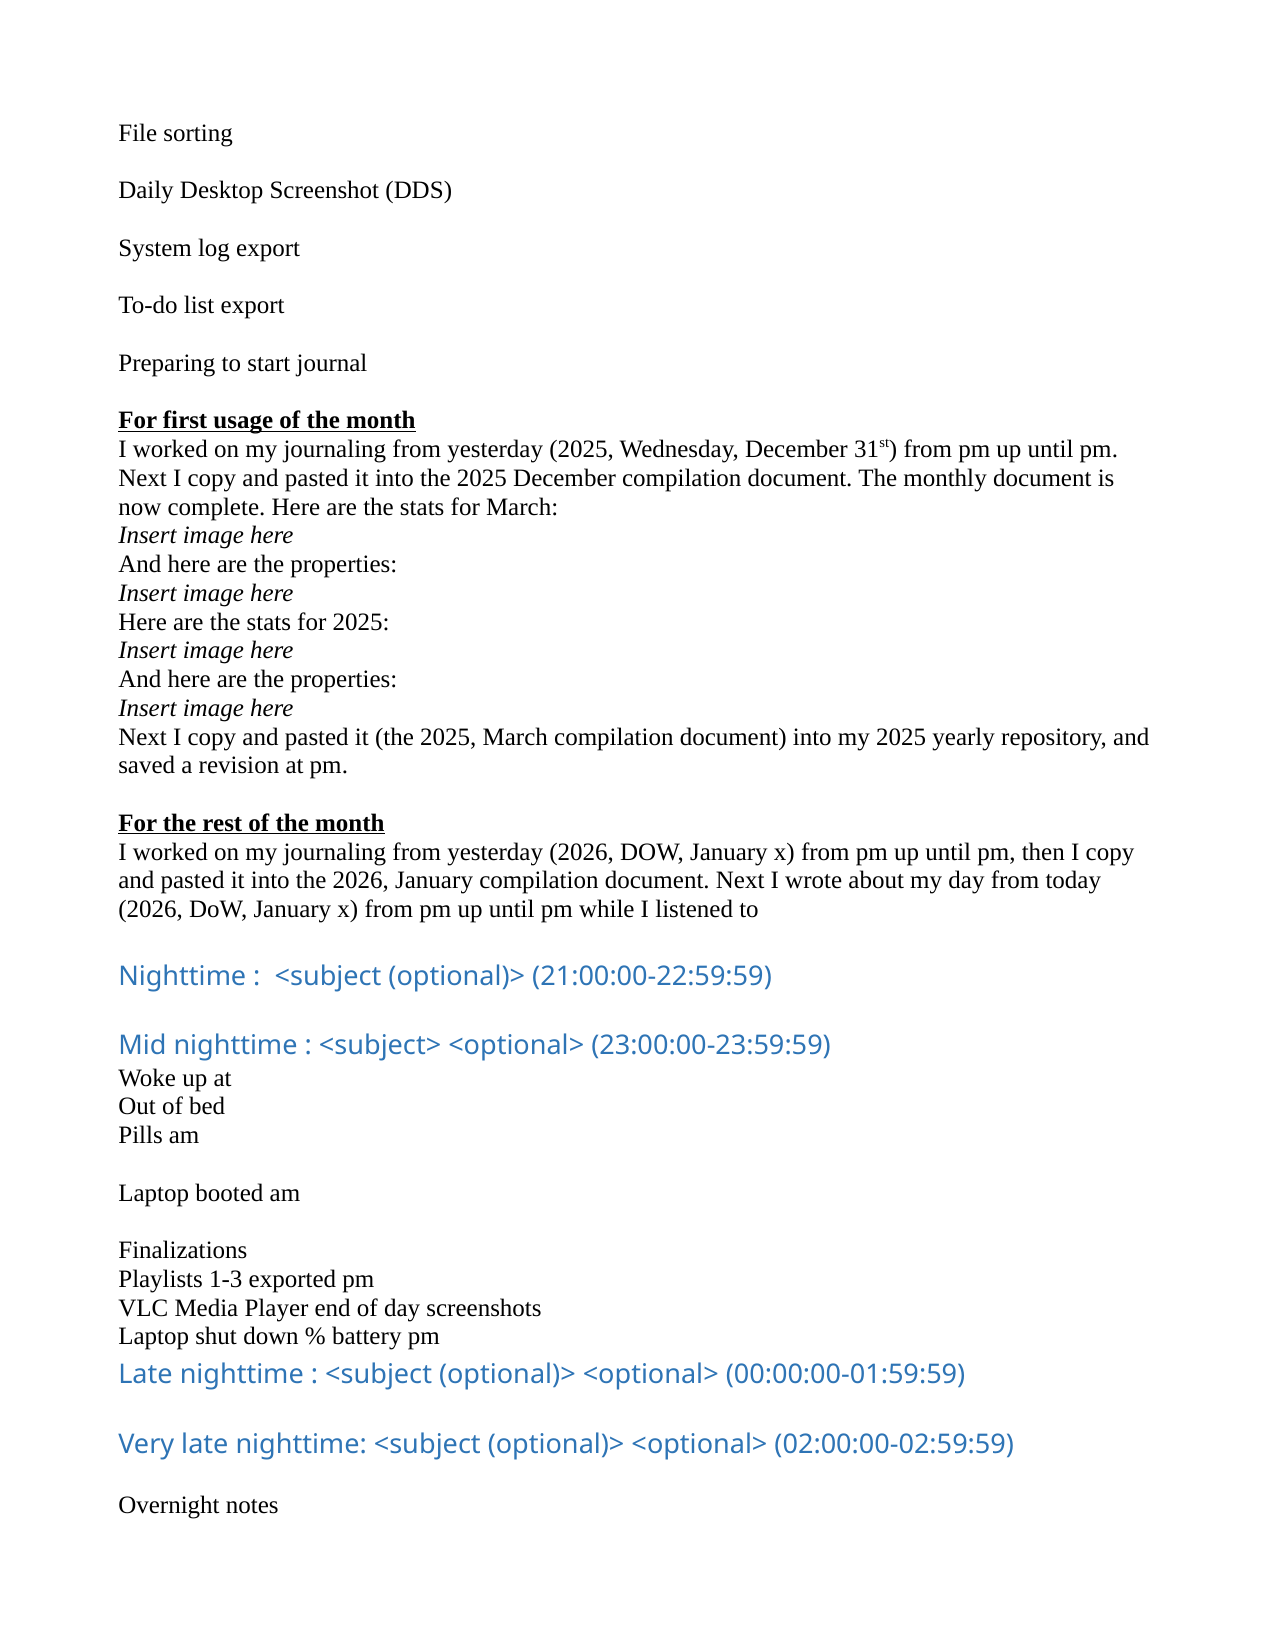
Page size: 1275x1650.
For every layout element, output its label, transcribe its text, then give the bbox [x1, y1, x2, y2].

subtitle Nighttime : <subject (optional)> (21:00:00-22:59:59) [118, 956, 1157, 993]
subtitle Mid nighttime : <subject> <optional> (23:00:00-23:59:59) [118, 1026, 1157, 1063]
text VLC Media Player end of day screenshots [118, 1293, 1157, 1321]
text And here are the properties: [118, 549, 1157, 578]
text Insert image here [118, 521, 1157, 549]
text Laptop shut down % battery pm [118, 1321, 1157, 1350]
text Overnight notes [118, 1490, 1157, 1518]
text File sorting [118, 118, 1157, 147]
text Preparing to start journal [118, 348, 1157, 377]
subtitle Late nighttime : <subject (optional)> <optional> (00:00:00-01:59:59) [118, 1354, 1157, 1391]
text System log export [118, 233, 1157, 262]
text Insert image here [118, 636, 1157, 664]
text Next I copy and pasted it (the 2025, March compilation document) into my 2025 yearly repository, and saved a revision at pm. [118, 722, 1157, 779]
text Woke up at [118, 1063, 1157, 1091]
text For first usage of the month [118, 406, 1157, 434]
text Insert image here [118, 693, 1157, 722]
text To-do list export [118, 291, 1157, 319]
text For the rest of the month [118, 808, 1157, 837]
text Daily Desktop Screenshot (DDS) [118, 176, 1157, 204]
text Finalizations [118, 1235, 1157, 1264]
text Out of bed [118, 1091, 1157, 1120]
text Insert image here [118, 578, 1157, 607]
text Laptop booted am [118, 1178, 1157, 1206]
text Playlists 1-3 exported pm [118, 1264, 1157, 1293]
text Pills am [118, 1120, 1157, 1149]
text I worked on my journaling from yesterday (2025, Wednesday, December 31st) from pm up until pm. Next I copy and pasted it into the 2025 December compilation document. The monthly document is now complete. Here are the stats for March: [118, 434, 1157, 521]
text Here are the stats for 2025: [118, 607, 1157, 636]
subtitle Very late nighttime: <subject (optional)> <optional> (02:00:00-02:59:59) [118, 1424, 1157, 1461]
text I worked on my journaling from yesterday (2026, DOW, January x) from pm up until pm, then I copy and pasted it into the 2026, January compilation document. Next I wrote about my day from today (2026, DoW, January x) from pm up until pm while I listened to [118, 837, 1157, 923]
text And here are the properties: [118, 664, 1157, 693]
